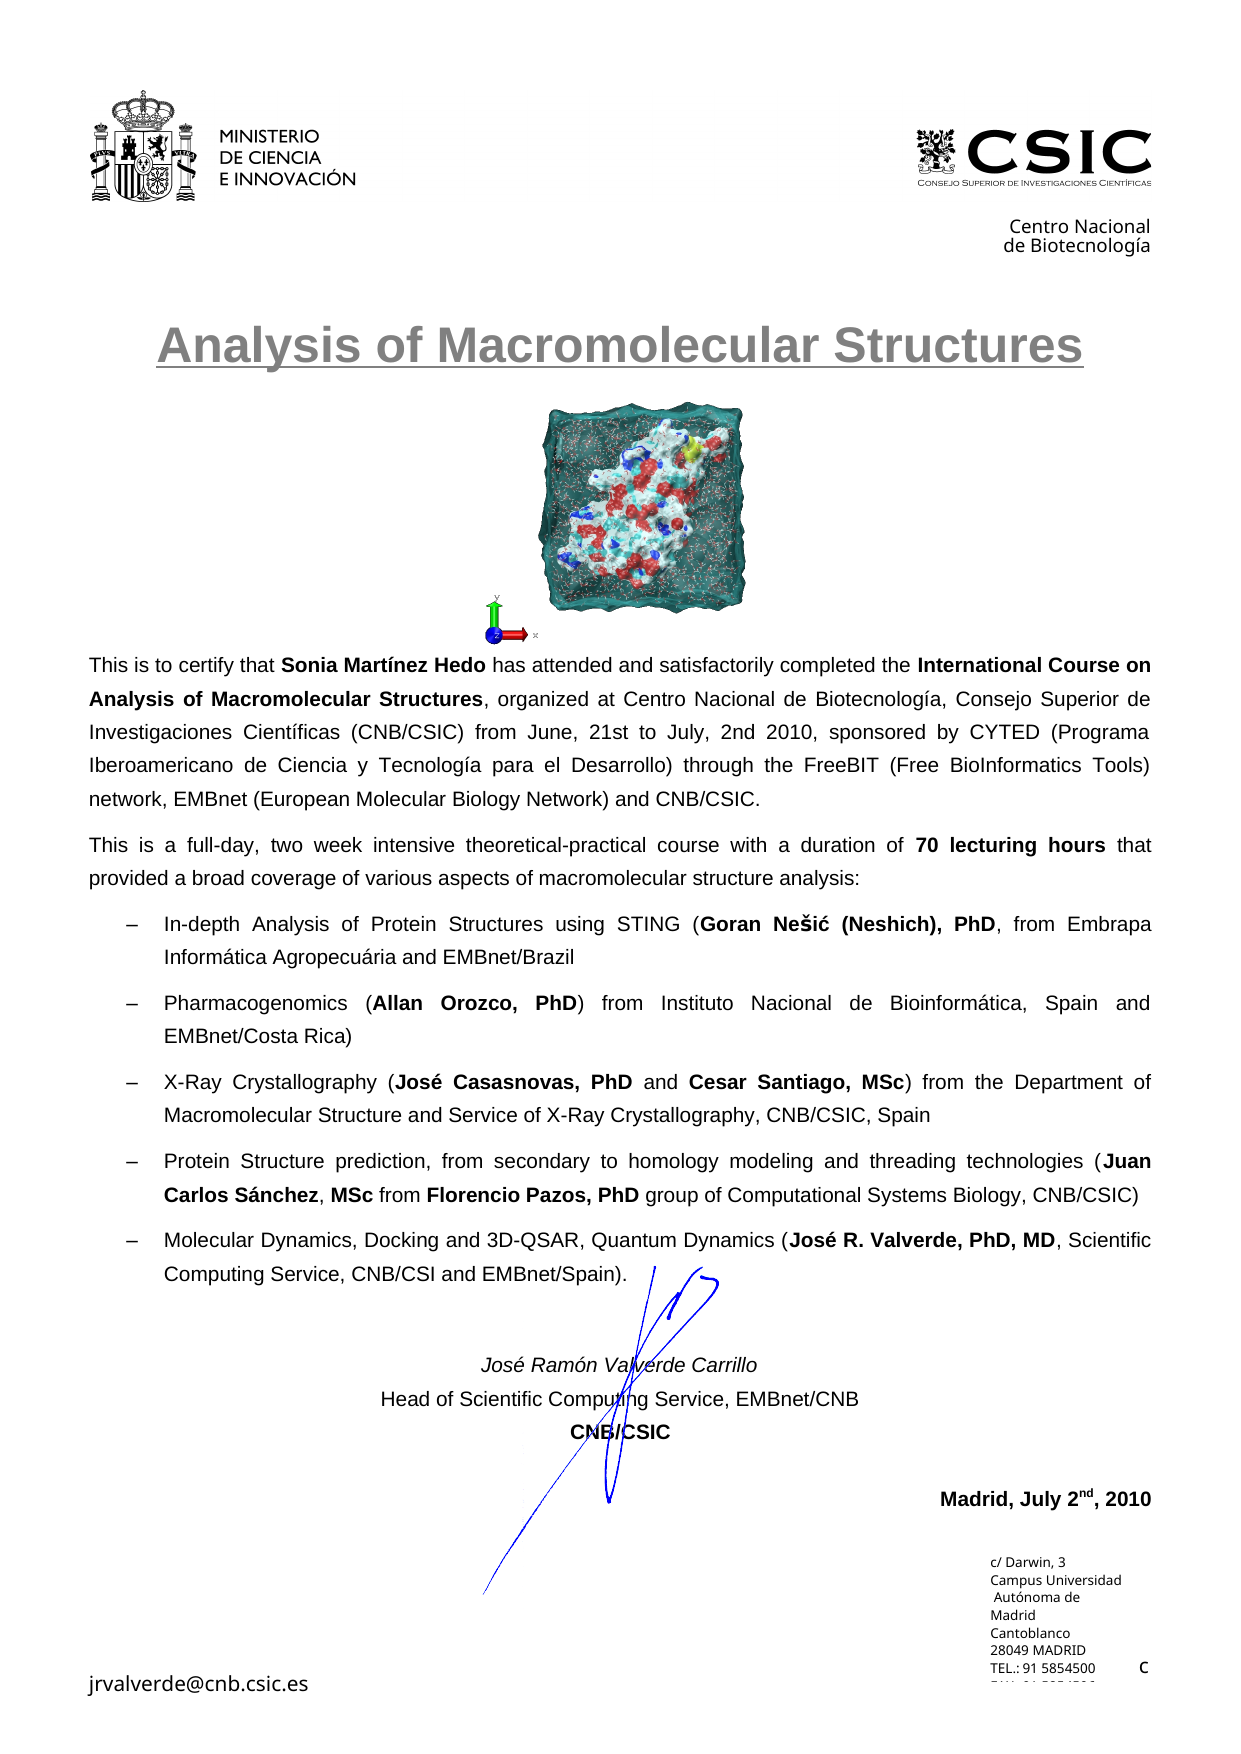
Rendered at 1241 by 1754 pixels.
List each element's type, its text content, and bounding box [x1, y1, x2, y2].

list Protein Structure prediction, from secondary to homology modeling and threading technologies (Juan Carlos Sánchez, MSc from Florencio Pazos, PhD group of Computational Systems Biology, CNB/CSIC) [126, 1142, 1151, 1209]
picture [464, 1235, 776, 1618]
text CNB/CSIC [776, 1413, 1151, 1446]
list In-depth Analysis of Protein Structures using STING (Goran Nešić (Neshich), PhD, from Embrapa Informática Agropecuária and EMBnet/Brazil [126, 904, 1151, 971]
list X-Ray Crystallography (José Casasnovas, PhD and Cesar Santiago, MSc) from the Department of Macromolecular Structure and Service of X-Ray Crystallography, CNB/CSIC, Spain [126, 1063, 1151, 1129]
subtitle Analysis of Macromolecular Structures [89, 333, 1151, 370]
text Head of Scientific Computing Service, EMBnet/CNB [89, 1379, 464, 1413]
text This is to certify that Sonia Martínez Hedo has attended and satisfactorily completed the International Course on Analysis of Macromolecular Structures, organized at Centro Nacional de Biotecnología, Consejo Superior de Investigaciones Científicas (CNB/CSIC) from June, 21st to July, 2nd 2010, sponsored by CYTED (Programa Iberoamericano de Ciencia y Tecnología para el Desarrollo) through the FreeBIT (Free BioInformatics Tools) network, EMBnet (European Molecular Biology Network) and CNB/CSIC. [89, 383, 1151, 813]
picture [90, 90, 1152, 202]
text [89, 1479, 464, 1513]
text CNB/CSIC [89, 1413, 464, 1446]
text José Ramón Valverde Carrillo [776, 1346, 1151, 1379]
list Molecular Dynamics, Docking and 3D-QSAR, Quantum Dynamics (José R. Valverde, PhD, MD, Scientific Computing Service, CNB/CSI and EMBnet/Spain). [126, 1221, 1151, 1288]
picture [482, 391, 758, 647]
list Pharmacogenomics (Allan Orozco, PhD) from Instituto Nacional de Bioinformática, Spain and EMBnet/Costa Rica) [126, 984, 1151, 1050]
text This is a full-day, two week intensive theoretical-practical course with a duration of 70 lecturing hours that provided a broad coverage of various aspects of macromolecular structure analysis: [89, 825, 1151, 892]
text José Ramón Valverde Carrillo [89, 1346, 464, 1379]
text Madrid, July 2nd, 2010 [776, 1479, 1151, 1513]
text Head of Scientific Computing Service, EMBnet/CNB [776, 1379, 1151, 1413]
